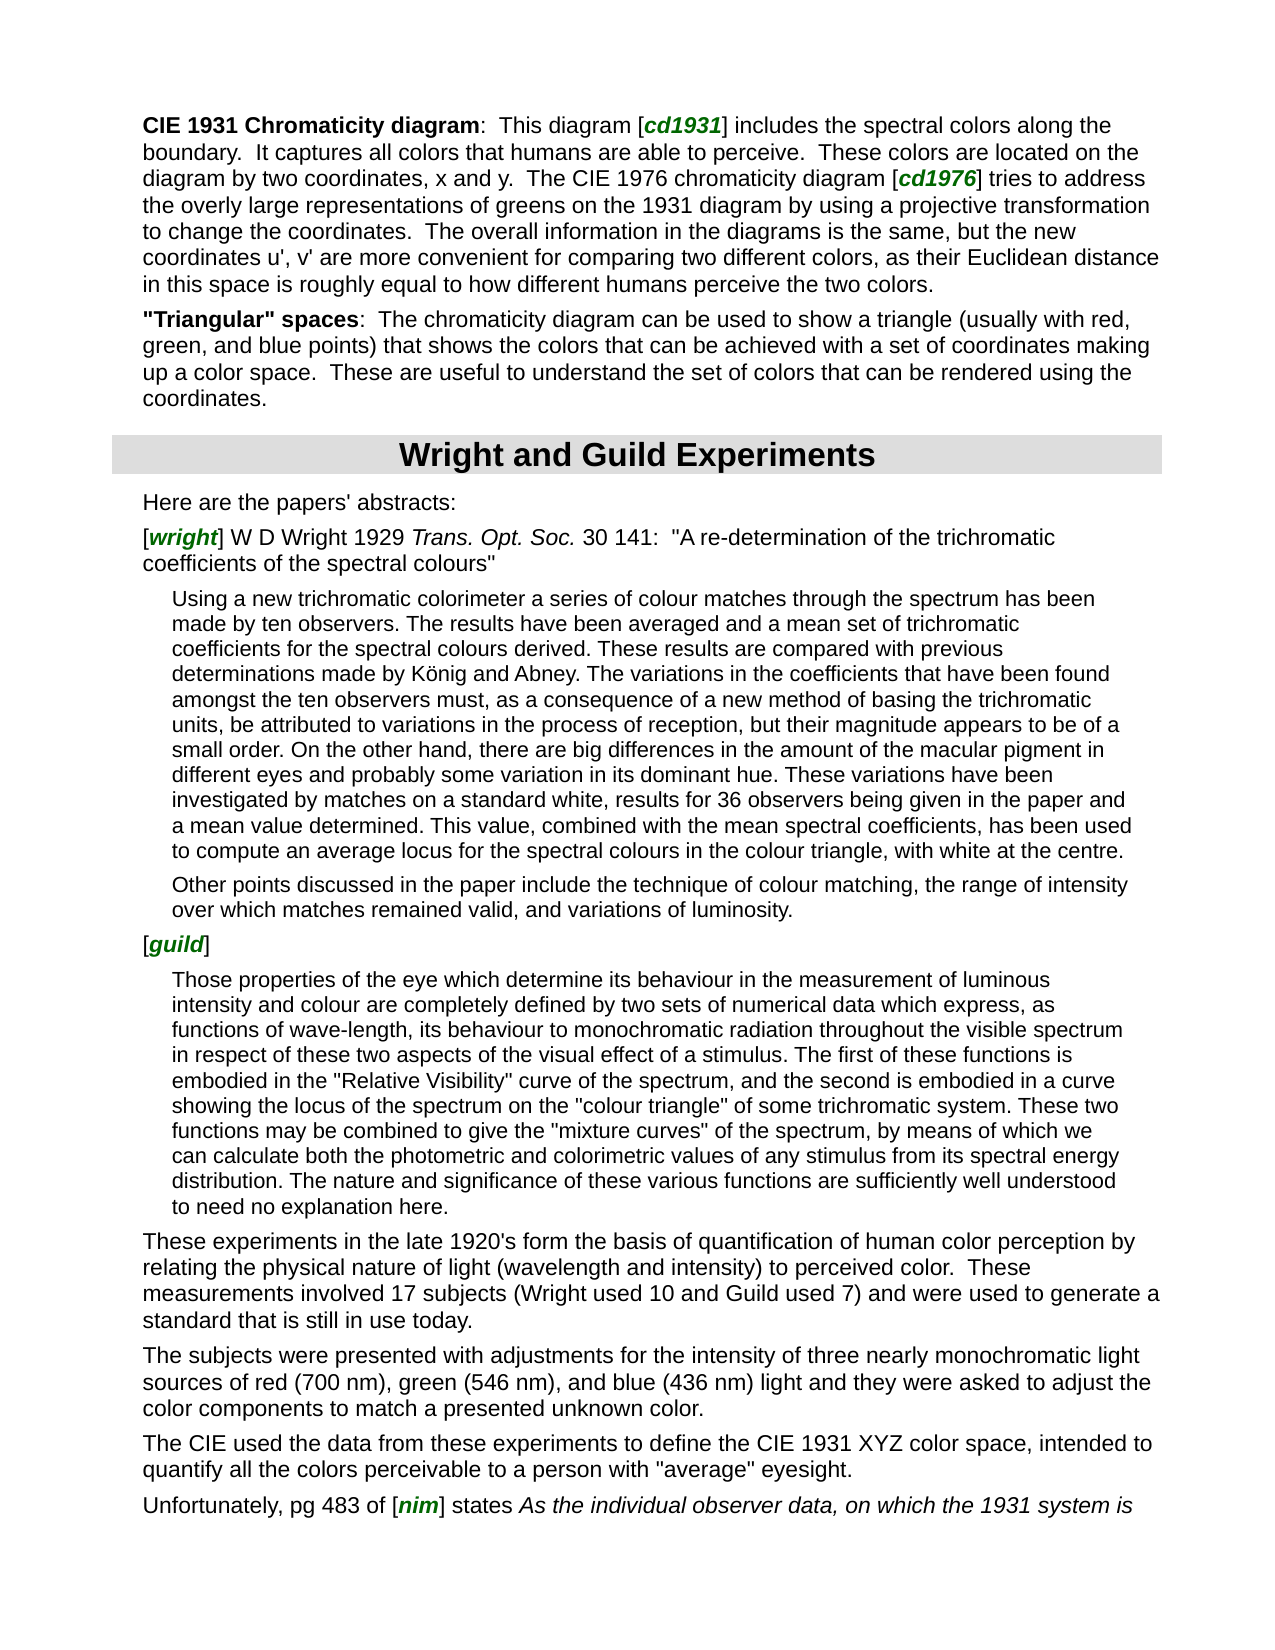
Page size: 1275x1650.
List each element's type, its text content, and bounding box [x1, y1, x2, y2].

text Those properties of the eye which determine its behaviour in the measurement of luminous intensity and colour are completely defined by two sets of numerical data which express, as functions of wave-length, its behaviour to monochromatic radiation throughout the visible spectrum in respect of these two aspects of the visual effect of a stimulus. The first of these functions is embodied in the "Relative Visibility" curve of the spectrum, and the second is embodied in a curve showing the locus of the spectrum on the "colour triangle" of some trichromatic system. These two functions may be combined to give the "mixture curves" of the spectrum, by means of which we can calculate both the photometric and colorimetric values of any stimulus from its spectral energy distribution. The nature and significance of these various functions are sufficiently well understood to need no explanation here. [172, 967, 1133, 1219]
text CIE 1931 Chromaticity diagram: This diagram [cd1931] includes the spectral colors along the boundary. It captures all colors that humans are able to perceive. These colors are located on the diagram by two coordinates, x and y. The CIE 1976 chromaticity diagram [cd1976] tries to address the overly large representations of greens on the 1931 diagram by using a projective transformation to change the coordinates. The overall information in the diagrams is the same, but the new coordinates u', v' are more convenient for comparing two different colors, as their Euclidean distance in this space is roughly equal to how different humans perceive the two colors. [142, 112, 1162, 297]
text [guild] [142, 931, 1162, 958]
text "Triangular" spaces: The chromaticity diagram can be used to show a triangle (usually with red, green, and blue points) that shows the colors that can be achieved with a set of coordinates making up a color space. These are useful to understand the set of colors that can be rendered using the coordinates. [142, 306, 1162, 411]
text Here are the papers' abstracts: [142, 489, 1162, 515]
text Other points discussed in the paper include the technique of colour matching, the range of intensity over which matches remained valid, and variations of luminosity. [172, 872, 1133, 922]
text Unfortunately, pg 483 of [nim] states As the individual observer data, on which the 1931 system is [142, 1492, 1162, 1518]
text [wright] W D Wright 1929 Trans. Opt. Soc. 30 141: "A re-determination of the trichromatic coefficients of the spectral colours" [142, 524, 1162, 577]
subtitle Wright and Guild Experiments [112, 435, 1162, 474]
text These experiments in the late 1920's form the basis of quantification of human color perception by relating the physical nature of light (wavelength and intensity) to perceived color. These measurements involved 17 subjects (Wright used 10 and Guild used 7) and were used to generate a standard that is still in use today. [142, 1228, 1162, 1333]
text The CIE used the data from these experiments to define the CIE 1931 XYZ color space, intended to quantify all the colors perceivable to a person with "average" eyesight. [142, 1430, 1162, 1483]
text The subjects were presented with adjustments for the intensity of three nearly monochromatic light sources of red (700 nm), green (546 nm), and blue (436 nm) light and they were asked to adjust the color components to match a presented unknown color. [142, 1342, 1162, 1421]
text Using a new trichromatic colorimeter a series of colour matches through the spectrum has been made by ten observers. The results have been averaged and a mean set of trichromatic coefficients for the spectral colours derived. These results are compared with previous determinations made by König and Abney. The variations in the coefficients that have been found amongst the ten observers must, as a consequence of a new method of basing the trichromatic units, be attributed to variations in the process of reception, but their magnitude appears to be of a small order. On the other hand, there are big differences in the amount of the macular pigment in different eyes and probably some variation in its dominant hue. These variations have been investigated by matches on a standard white, results for 36 observers being given in the paper and a mean value determined. This value, combined with the mean spectral coefficients, has been used to compute an average locus for the spectral colours in the colour triangle, with white at the centre. [172, 586, 1133, 863]
